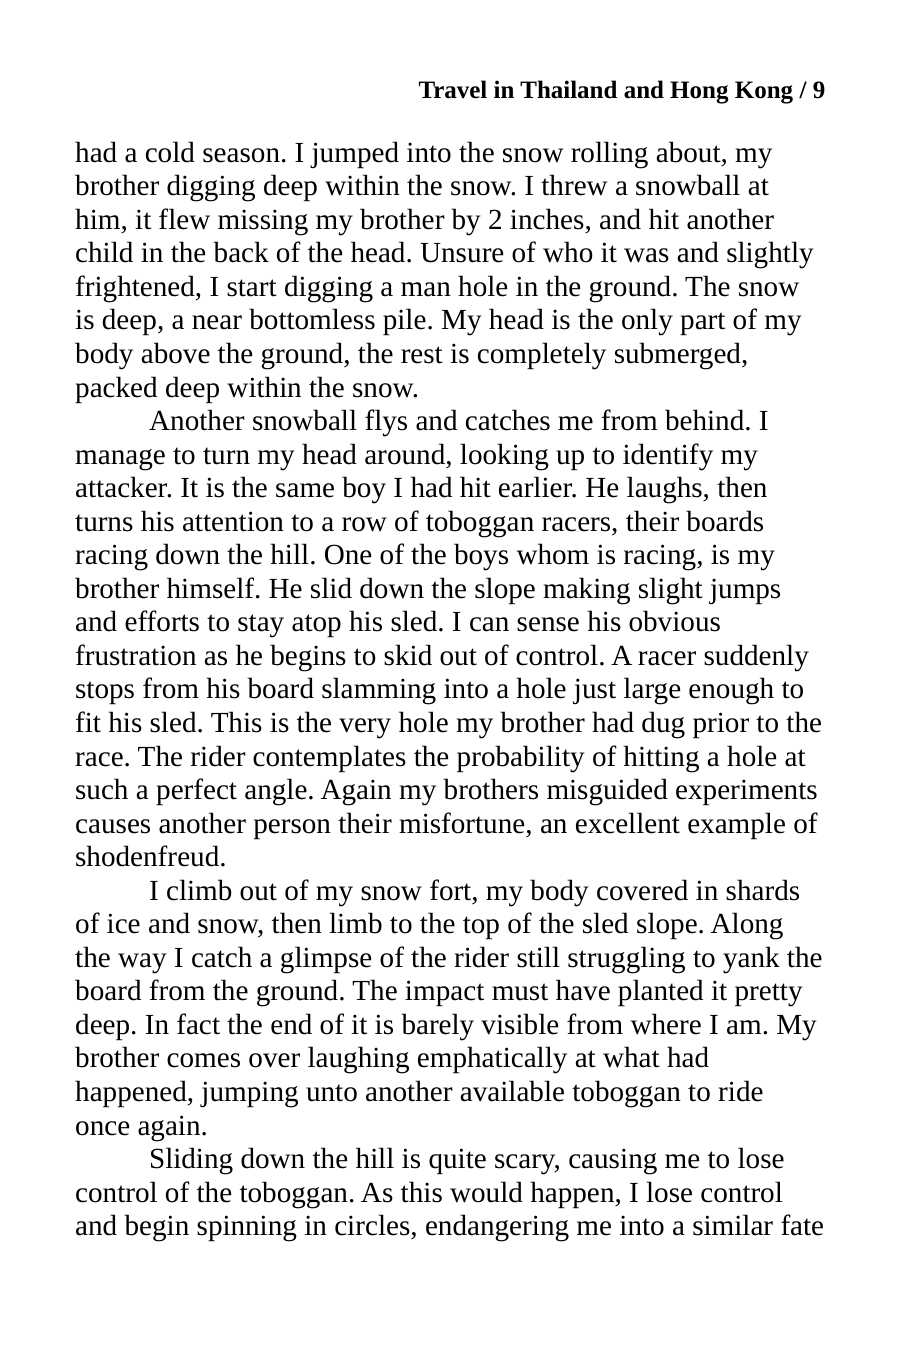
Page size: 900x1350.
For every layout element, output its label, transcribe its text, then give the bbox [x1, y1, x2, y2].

text Sliding down the hill is quite scary, causing me to lose control of the toboggan. As this would happen, I lose control and begin spinning in circles, endangering me into a similar fate [75, 1141, 825, 1242]
text had a cold season. I jumped into the snow rolling about, my brother digging deep within the snow. I threw a snowball at him, it flew missing my brother by 2 inches, and hit another child in the back of the head. Unsure of who it was and slightly frightened, I start digging a man hole in the ground. The snow is deep, a near bottomless pile. My head is the only part of my body above the ground, the rest is completely submerged, packed deep within the snow. [75, 135, 825, 403]
text I climb out of my snow fort, my body covered in shards of ice and snow, then limb to the top of the sled slope. Along the way I catch a glimpse of the rider still struggling to yank the board from the ground. The impact must have planted it pretty deep. In fact the end of it is barely visible from where I am. My brother comes over laughing emphatically at what had happened, jumping unto another available toboggan to ride once again. [75, 873, 825, 1141]
text Another snowball flys and catches me from behind. I manage to turn my head around, looking up to identify my attacker. It is the same boy I had hit earlier. He laughs, then turns his attention to a row of toboggan racers, their boards racing down the hill. One of the boys whom is racing, is my brother himself. He slid down the slope making slight jumps and efforts to stay atop his sled. I can sense his obvious frustration as he begins to skid out of control. A racer suddenly stops from his board slamming into a hole just large enough to fit his sled. This is the very hole my brother had dug prior to the race. The rider contemplates the probability of hitting a hole at such a perfect angle. Again my brothers misguided experiments causes another person their misfortune, an excellent example of shodenfreud. [75, 403, 825, 873]
